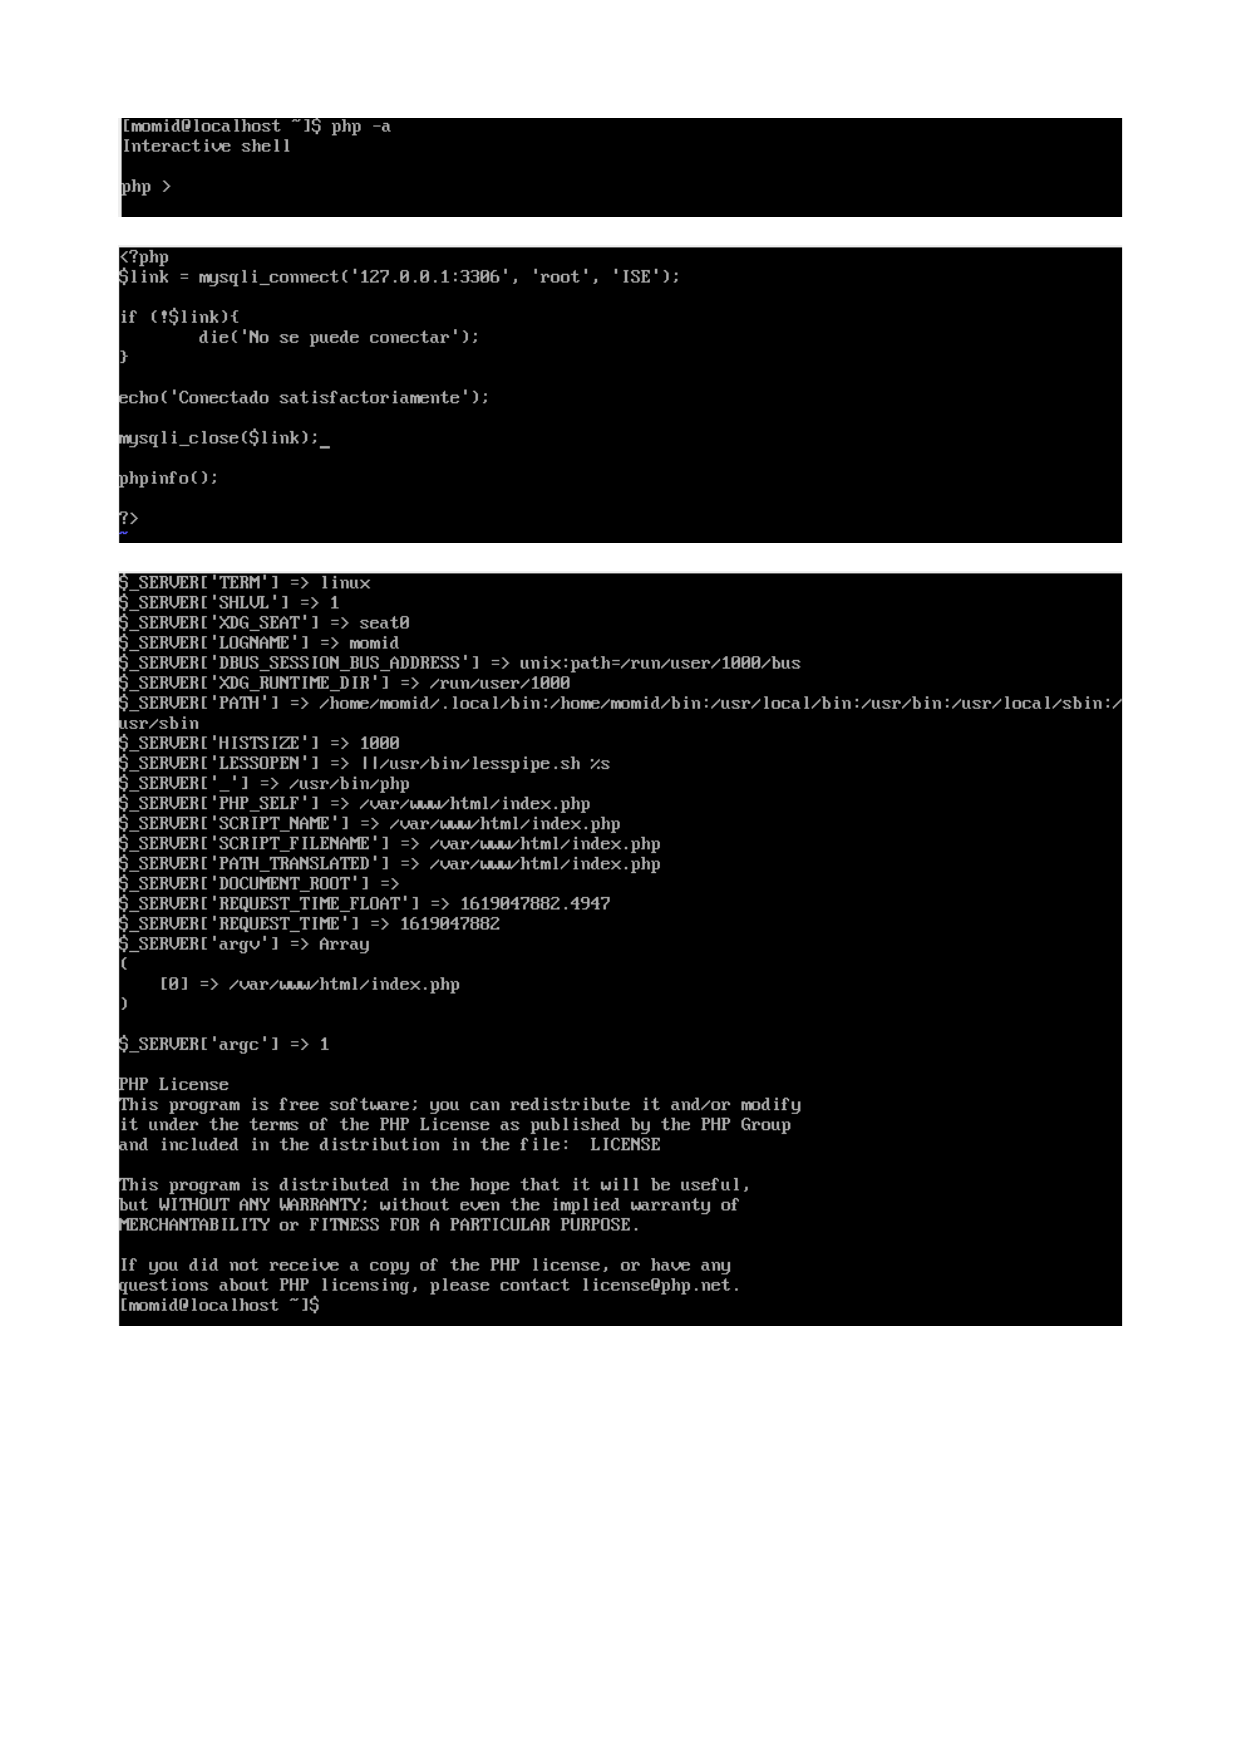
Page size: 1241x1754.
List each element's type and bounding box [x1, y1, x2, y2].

picture [118, 118, 1123, 217]
picture [118, 571, 1123, 1326]
picture [118, 245, 1123, 543]
